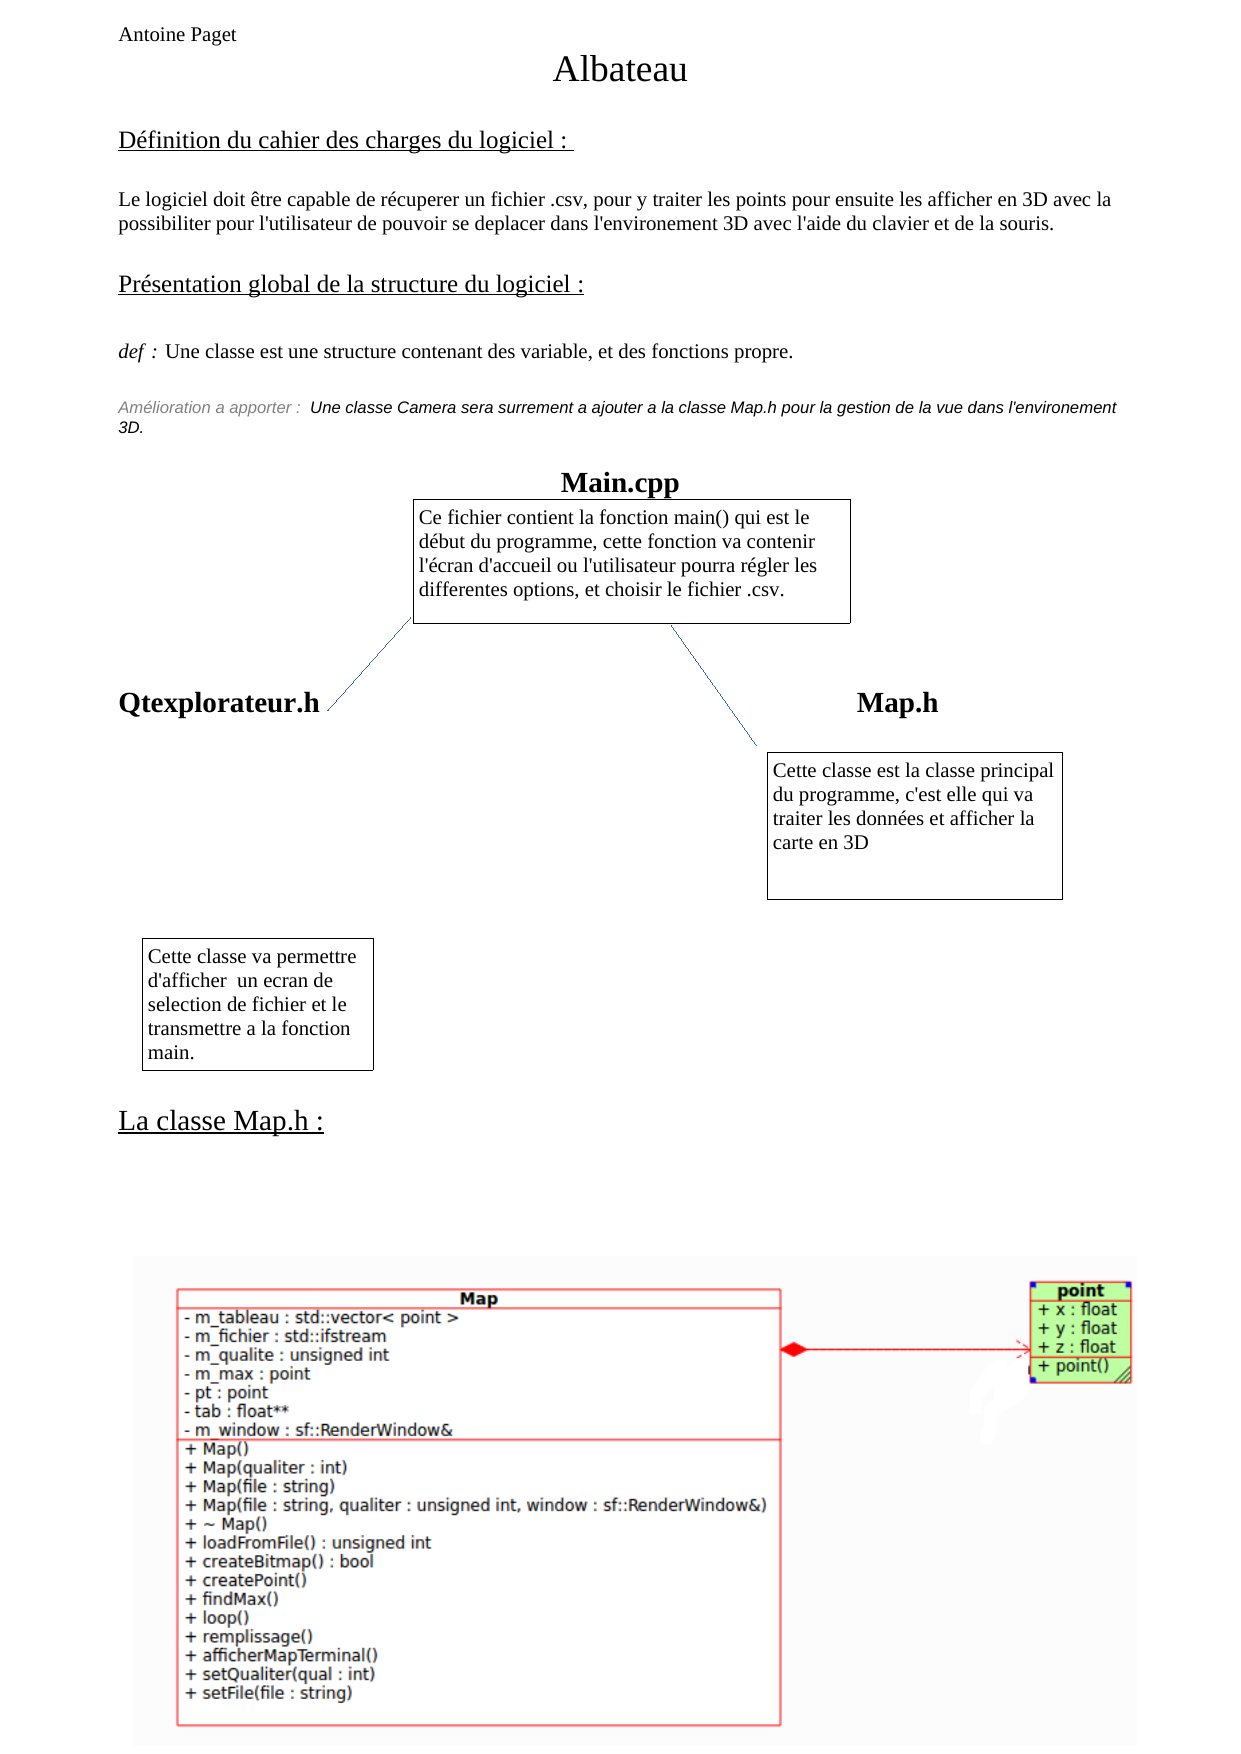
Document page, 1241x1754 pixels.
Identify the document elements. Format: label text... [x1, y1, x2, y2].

text Albateau [118, 46, 1122, 89]
text La classe Map.h : [118, 1103, 1122, 1137]
text def : Une classe est une structure contenant des variable, et des fonctions propre. [118, 331, 1122, 365]
text Qtexplorateur.h Map.h [118, 685, 1122, 719]
table_header Cette classe est la classe principal du programme, c'est elle qui va traiter les données et afficher la carte en 3D [768, 753, 1062, 899]
table_header Cette classe va permettre d'afficher un ecran de selection de fichier et le transmettre a la fonction main. [143, 939, 373, 1070]
text Le logiciel doit être capable de récuperer un fichier .csv, pour y traiter les points pour ensuite les afficher en 3D avec la possibiliter pour l'utilisateur de pouvoir se deplacer dans l'environement 3D avec l'aide du clavier et de la souris. [118, 187, 1122, 235]
text Antoine Paget [118, 22, 1122, 46]
text Définition du cahier des charges du logiciel : [118, 125, 1122, 154]
text Présentation global de la structure du logiciel : [118, 269, 1122, 298]
text Main.cpp [118, 465, 1122, 499]
picture [132, 1256, 1137, 1754]
table_header Ce fichier contient la fonction main() qui est le début du programme, cette fonction va contenir l'écran d'accueil ou l'utilisateur pourra régler les differentes options, et choisir le fichier .csv. [414, 500, 850, 623]
text Amélioration a apporter : Une classe Camera sera surrement a ajouter a la classe Map.h pour la gestion de la vue dans l'environement 3D. [118, 398, 1122, 437]
